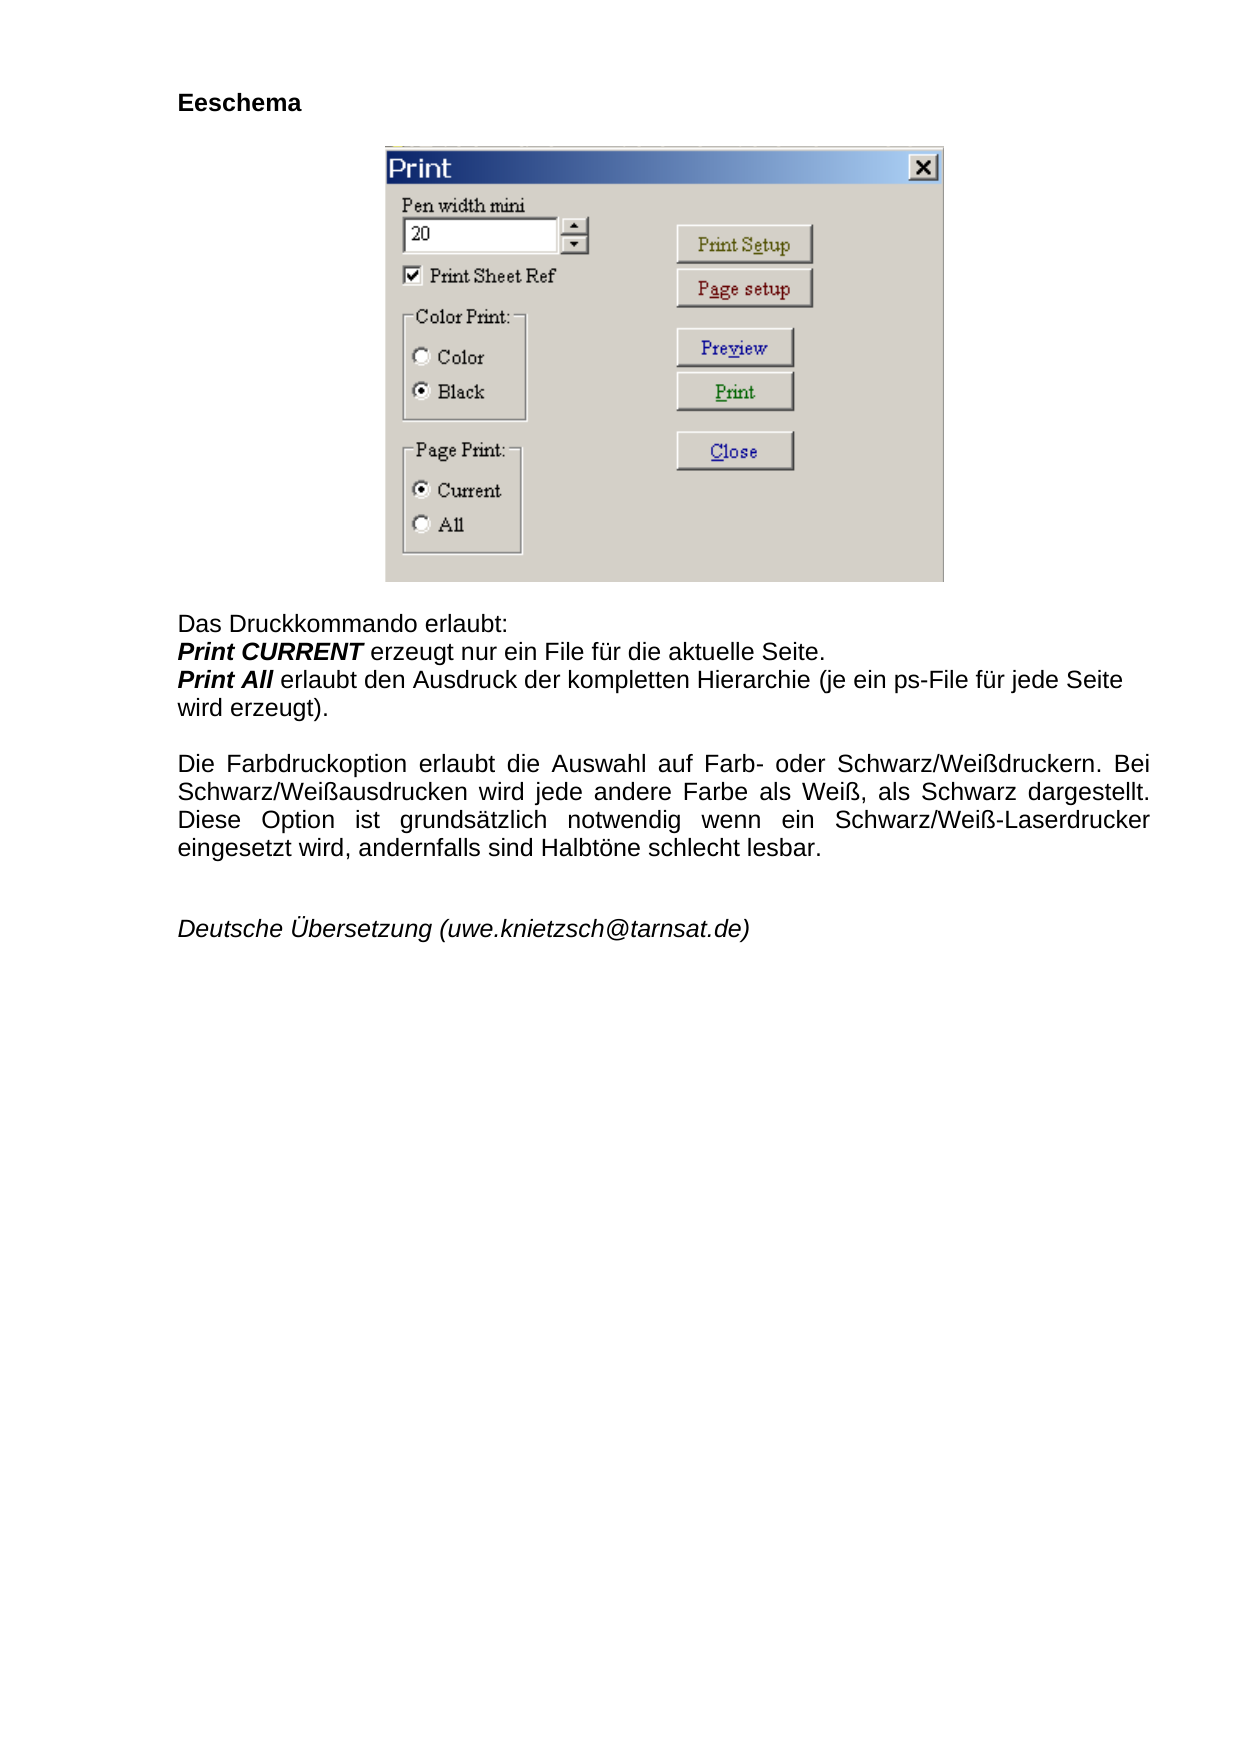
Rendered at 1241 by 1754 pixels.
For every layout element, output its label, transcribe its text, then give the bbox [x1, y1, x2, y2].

text Print All erlaubt den Ausdruck der kompletten Hierarchie (je ein ps-File für jede Seite wird erzeugt). [177, 666, 1152, 722]
picture [385, 146, 944, 582]
text Print CURRENT erzeugt nur ein File für die aktuelle Seite. [177, 638, 1152, 666]
text Die Farbdruckoption erlaubt die Auswahl auf Farb- oder Schwarz/Weißdruckern. Bei Schwarz/Weißausdrucken wird jede andere Farbe als Weiß, als Schwarz dargestellt. Diese Option ist grundsätzlich notwendig wenn ein Schwarz/Weiß-Laserdrucker eingesetzt wird, andernfalls sind Halbtöne schlecht lesbar. [177, 750, 1152, 862]
text Deutsche Übersetzung (uwe.knietzsch@tarnsat.de) [177, 915, 1152, 943]
text Das Druckkommando erlaubt: [177, 610, 1152, 638]
